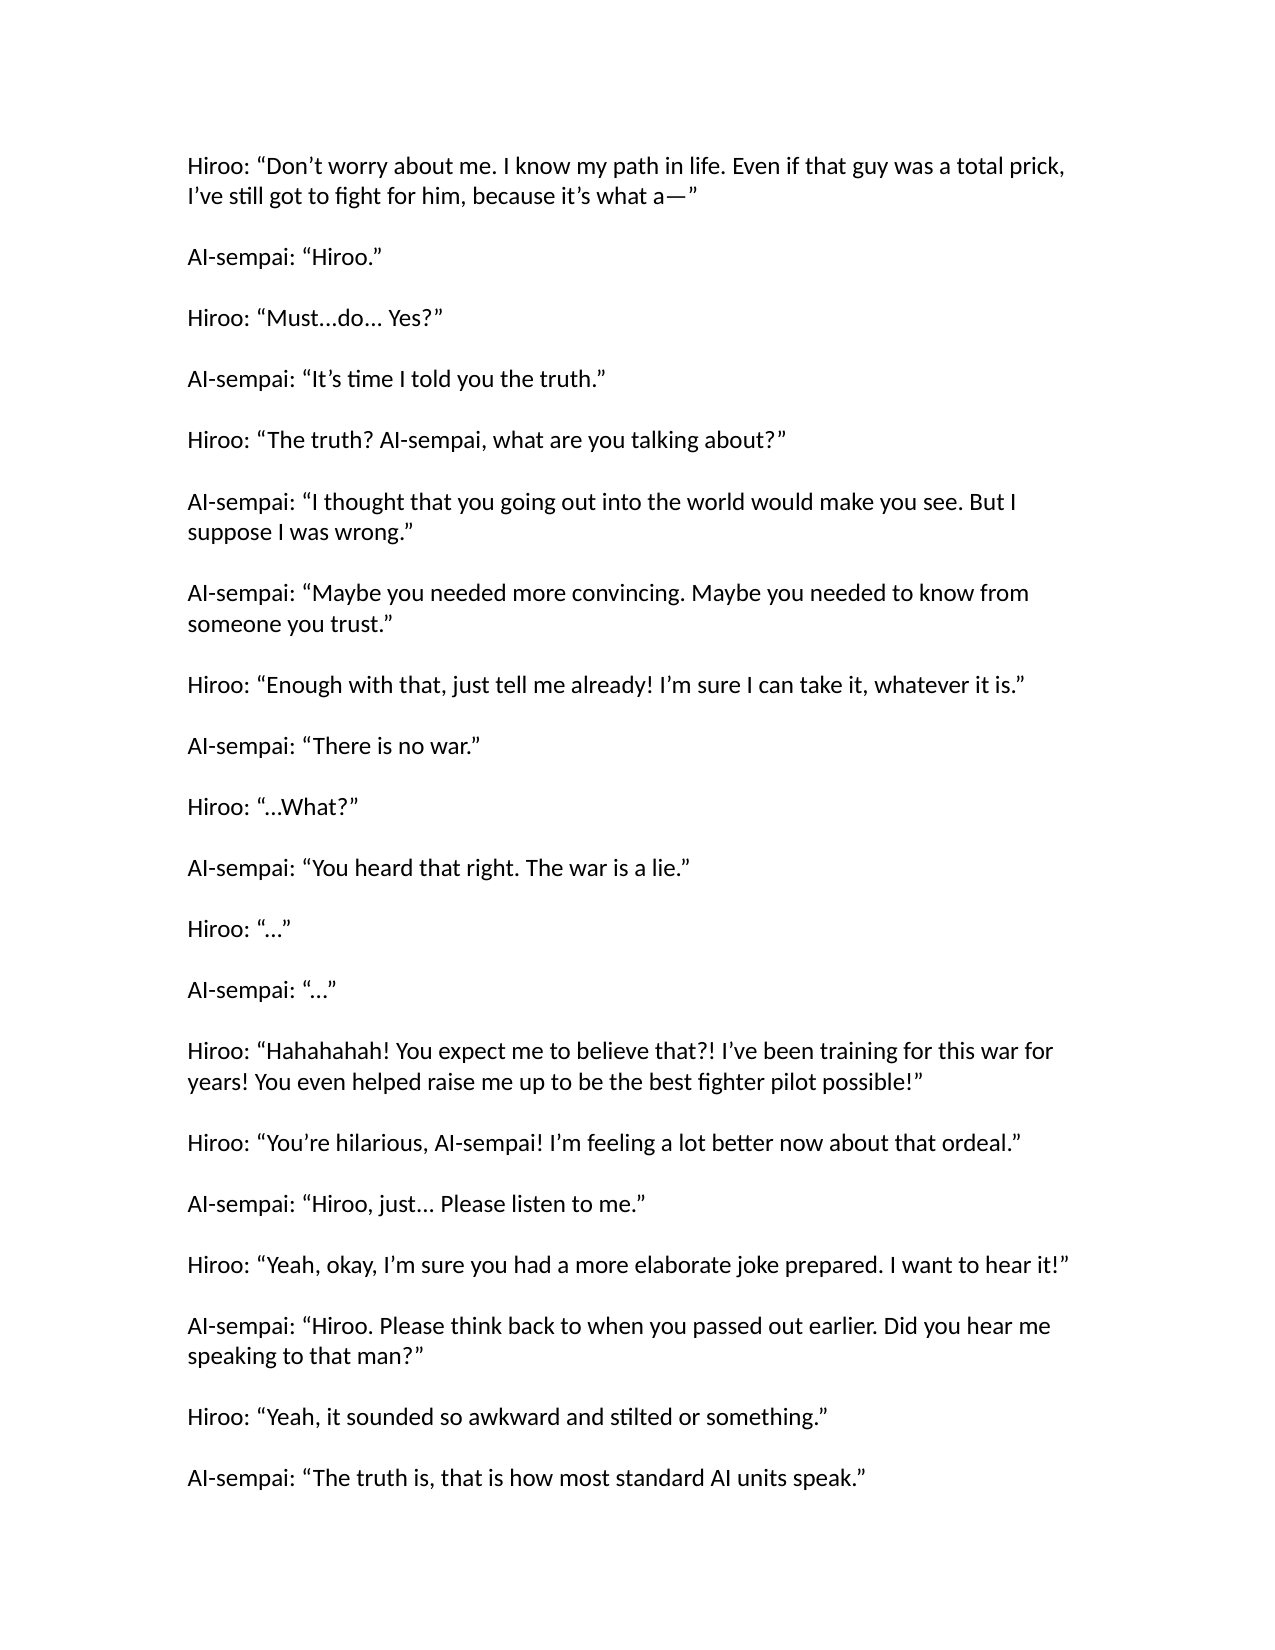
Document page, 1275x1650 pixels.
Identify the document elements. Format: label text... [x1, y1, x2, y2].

text Hiroo: “...What?” [187, 791, 1087, 821]
text AI-sempai: “You heard that right. The war is a lie.” [187, 852, 1087, 913]
text Hiroo: “Yeah, it sounded so awkward and stilted or something.” [187, 1401, 1087, 1432]
text Hiroo: “You’re hilarious, AI-sempai! I’m feeling a lot better now about that ordeal.” [187, 1127, 1087, 1157]
text Hiroo: “Enough with that, just tell me already! I’m sure I can take it, whatever it is.” [187, 669, 1087, 699]
text AI-sempai: “I thought that you going out into the world would make you see. But I suppose I was wrong.” [187, 486, 1087, 547]
text Hiroo: “Hahahahah! You expect me to believe that?! I’ve been training for this war for years! You even helped raise me up to be the best fighter pilot possible!” [187, 1035, 1087, 1096]
text AI-sempai: “There is no war.” [187, 730, 1087, 760]
text Hiroo: “Don’t worry about me. I know my path in life. Even if that guy was a total prick, I’ve still got to fight for him, because it’s what a—” [187, 150, 1087, 211]
text AI-sempai: “...” [187, 974, 1087, 1004]
text AI-sempai: “Maybe you needed more convincing. Maybe you needed to know from someone you trust.” [187, 577, 1087, 638]
text Hiroo: “The truth? AI-sempai, what are you talking about?” [187, 425, 1087, 455]
text AI-sempai: “Hiroo.” [187, 242, 1087, 272]
text AI-sempai: “Hiroo. Please think back to when you passed out earlier. Did you hear me speaking to that man?” [187, 1310, 1087, 1371]
text AI-sempai: “The truth is, that is how most standard AI units speak.” [187, 1462, 1087, 1493]
text AI-sempai: “It’s time I told you the truth.” [187, 364, 1087, 394]
text AI-sempai: “Hiroo, just... Please listen to me.” [187, 1188, 1087, 1218]
text Hiroo: “Yeah, okay, I’m sure you had a more elaborate joke prepared. I want to hear it!” [187, 1249, 1087, 1279]
text Hiroo: “...” [187, 913, 1087, 943]
text Hiroo: “Must...do... Yes?” [187, 303, 1087, 333]
